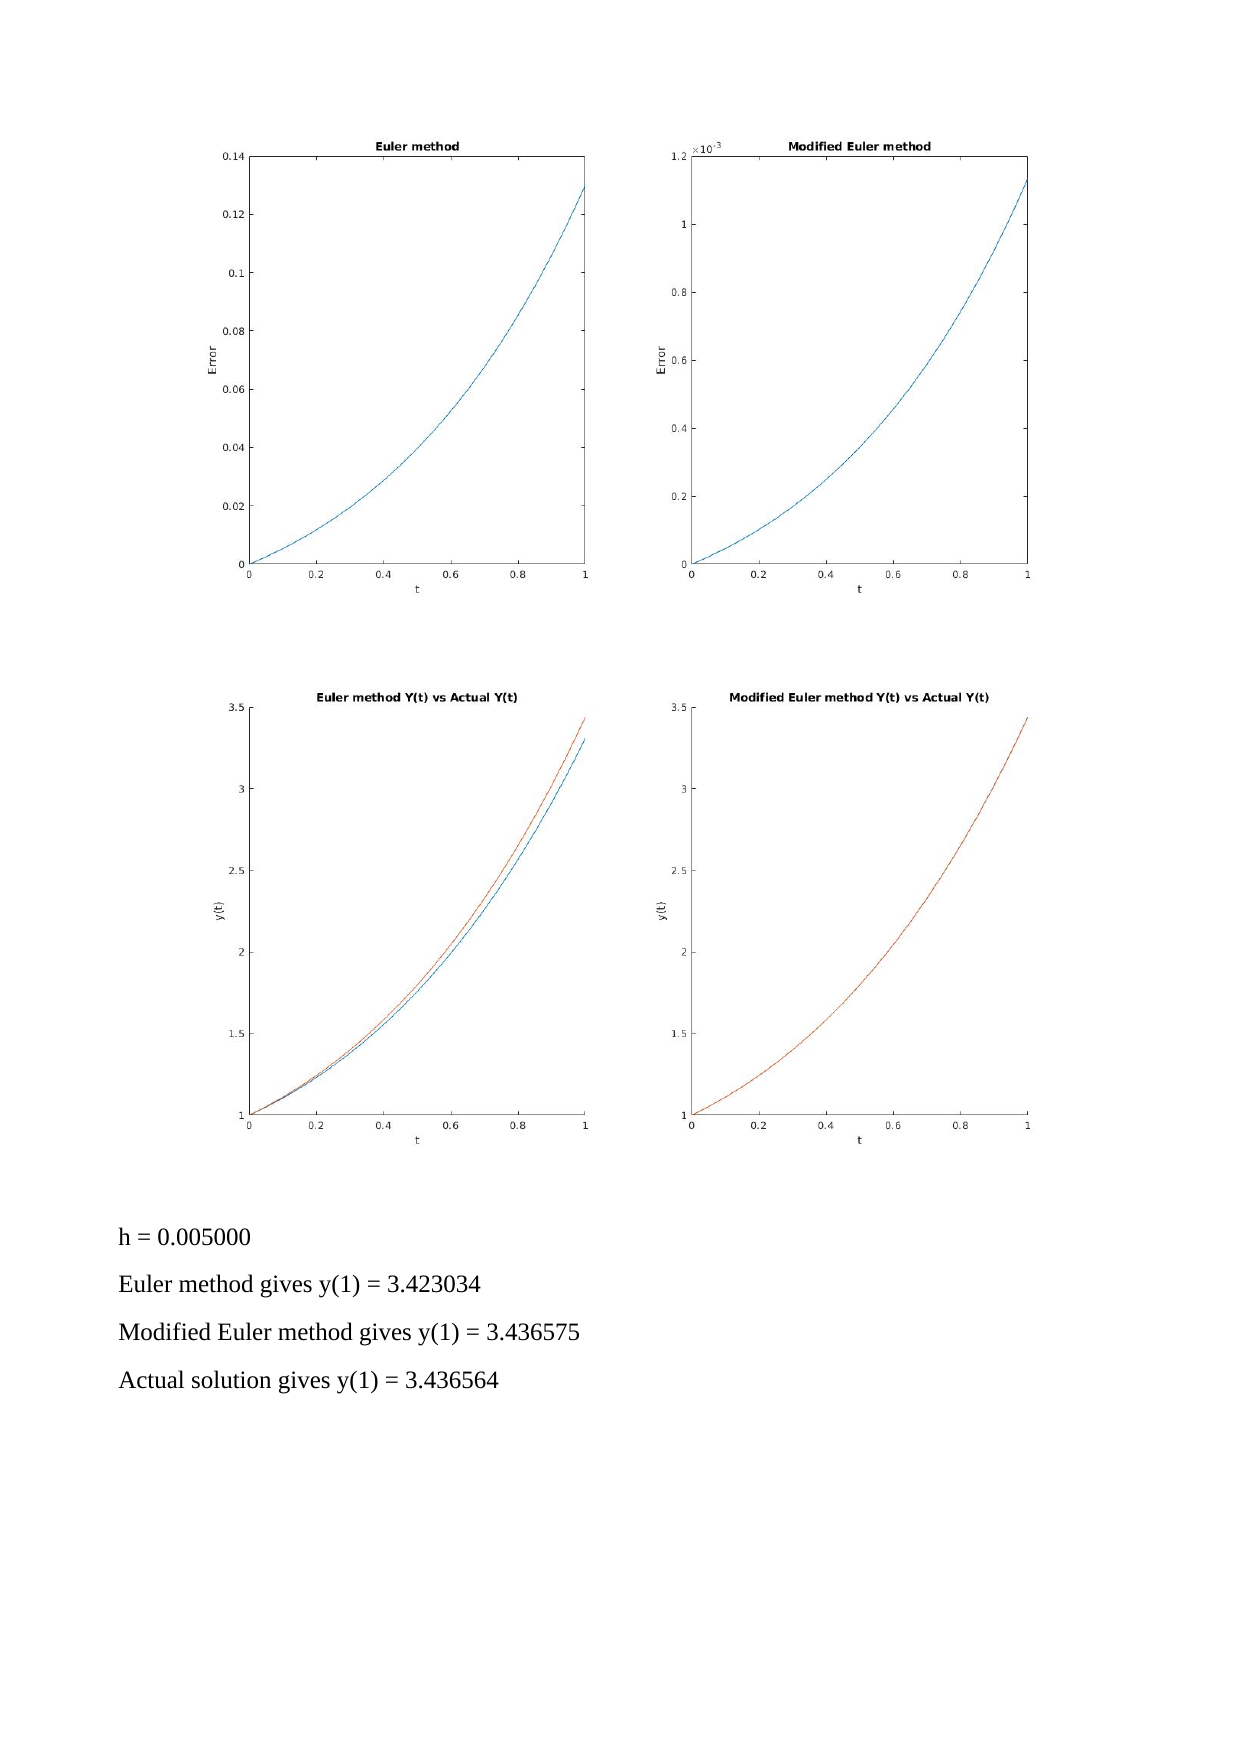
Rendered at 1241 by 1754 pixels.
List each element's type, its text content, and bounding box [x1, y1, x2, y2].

picture [118, 118, 1123, 619]
text Actual solution gives y(1) = 3.436564 [118, 1365, 1122, 1393]
picture [118, 670, 1123, 1170]
text h = 0.005000 [118, 1222, 1122, 1251]
text Euler method gives y(1) = 3.423034 [118, 1269, 1122, 1298]
text Modified Euler method gives y(1) = 3.436575 [118, 1317, 1122, 1346]
